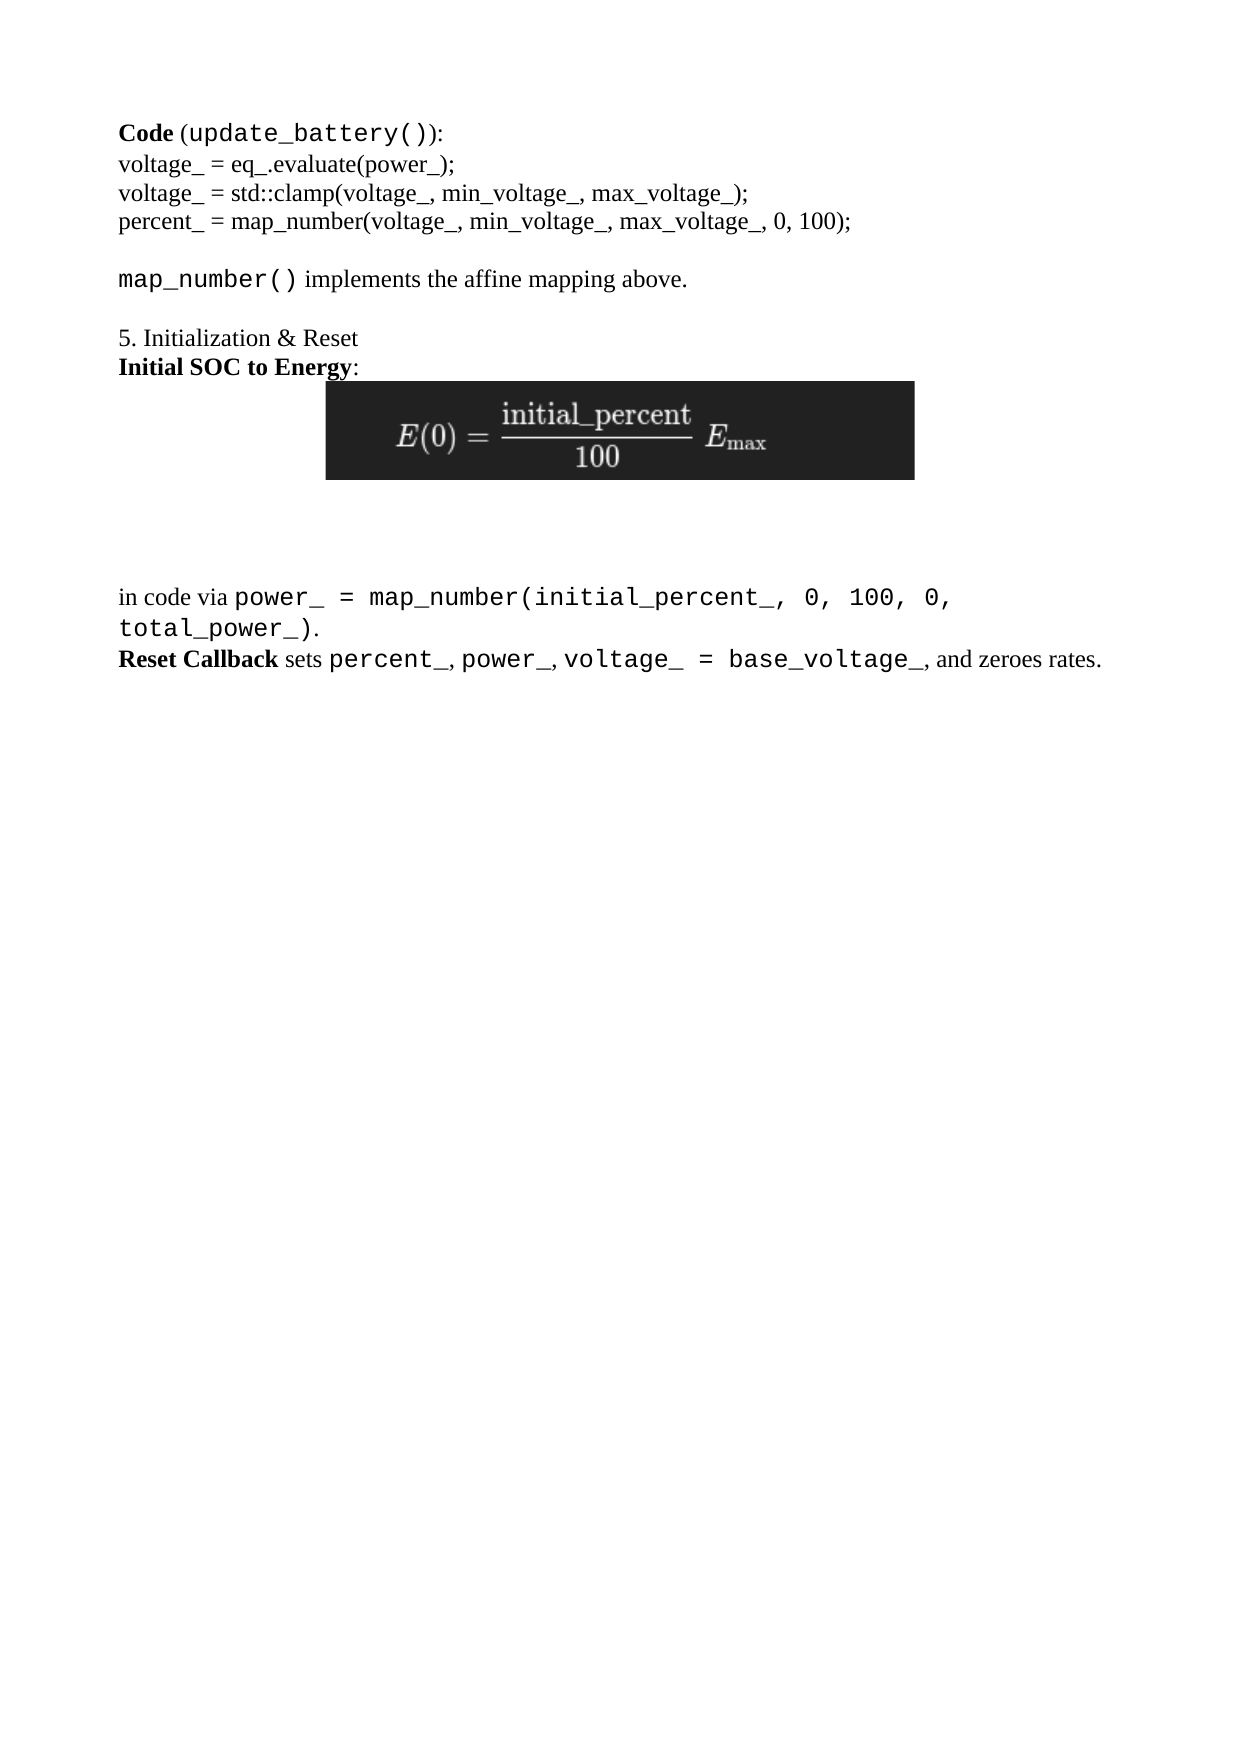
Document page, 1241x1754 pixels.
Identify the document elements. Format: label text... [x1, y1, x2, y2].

text Code (update_battery()): [118, 118, 1122, 149]
text 5. Initialization & Reset [118, 323, 1122, 352]
text voltage_ = eq_.evaluate(power_); [118, 149, 1122, 178]
text Reset Callback sets percent_, power_, voltage_ = base_voltage_, and zeroes rates. [118, 644, 1122, 675]
text percent_ = map_number(voltage_, min_voltage_, max_voltage_, 0, 100); [118, 206, 1122, 235]
picture [325, 381, 915, 480]
text map_number() implements the affine mapping above. [118, 264, 1122, 295]
text voltage_ = std::clamp(voltage_, min_voltage_, max_voltage_); [118, 178, 1122, 206]
text Initial SOC to Energy: [118, 352, 1122, 381]
text in code via power_ = map_number(initial_percent_, 0, 100, 0, total_power_). [118, 582, 1122, 644]
